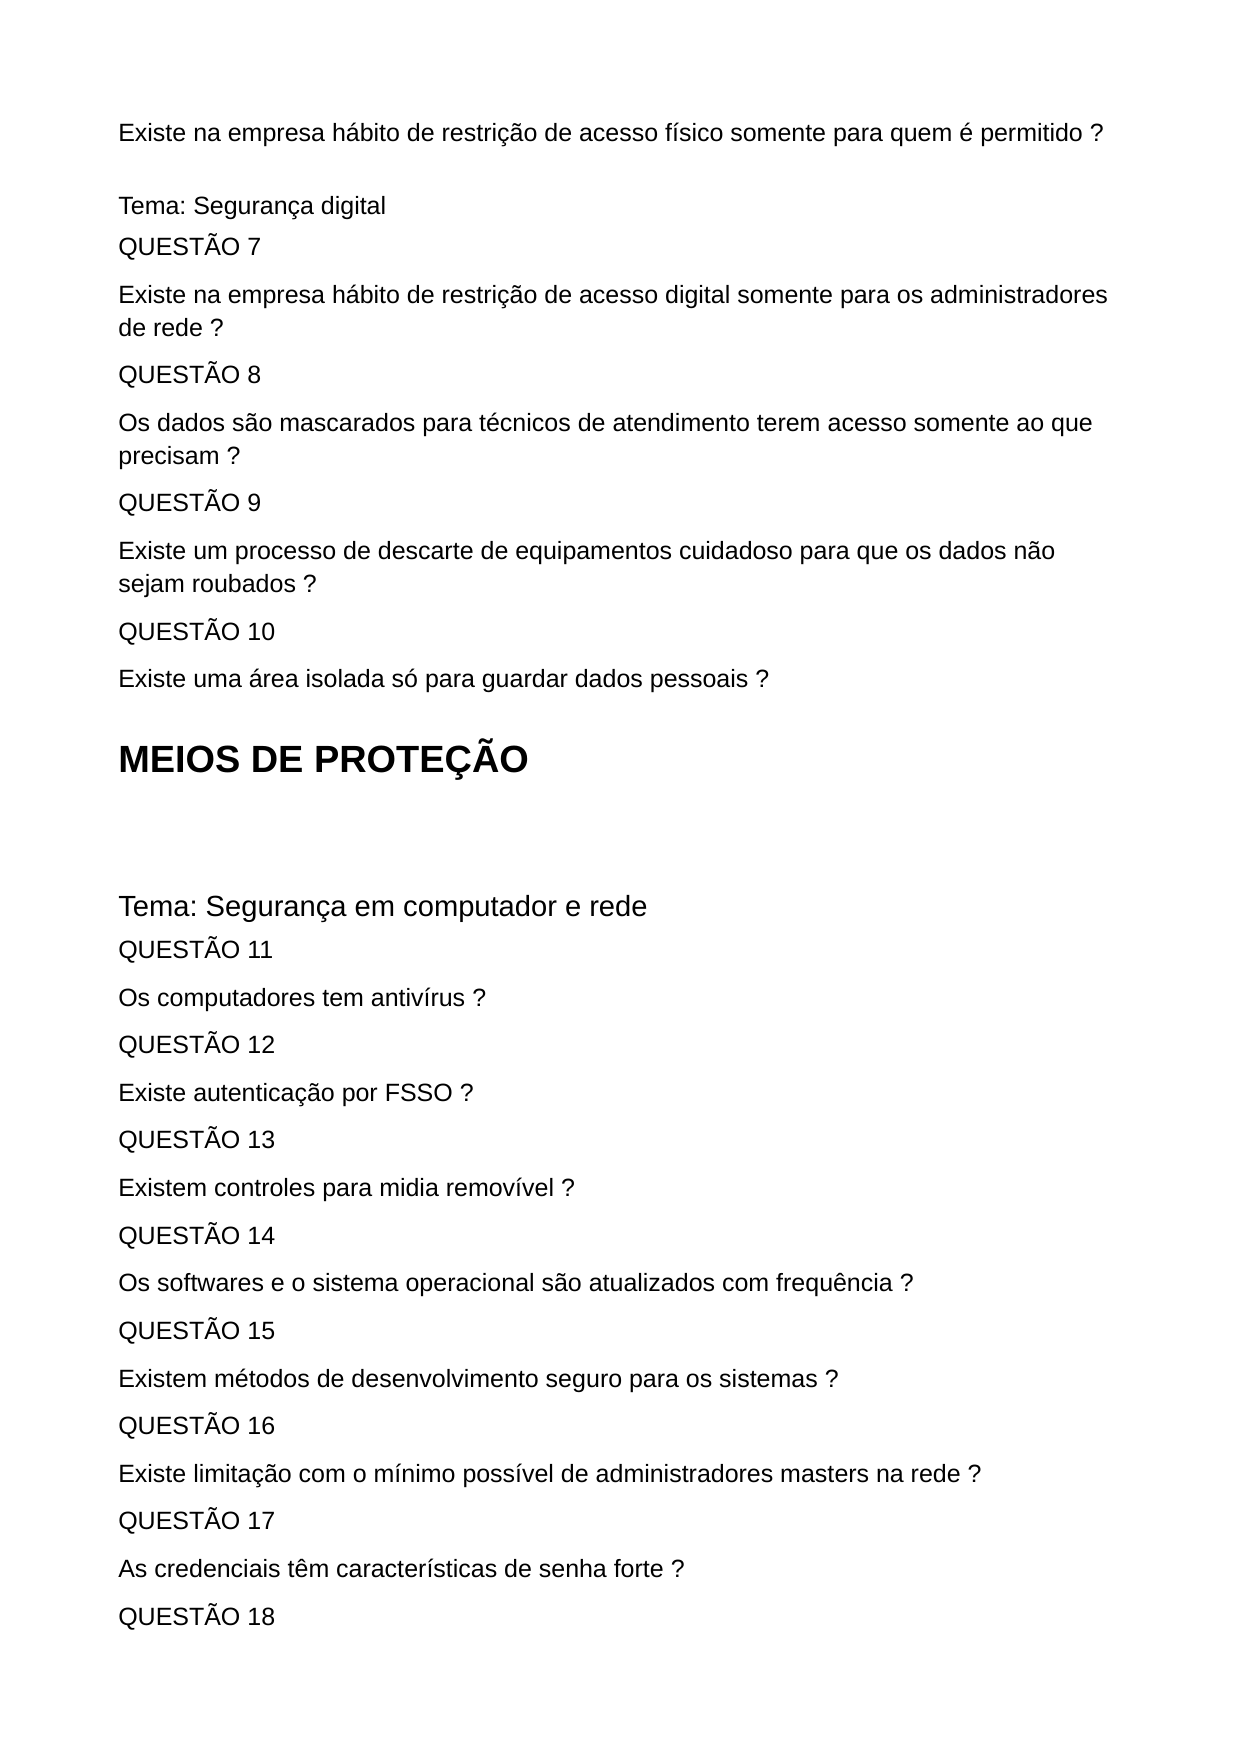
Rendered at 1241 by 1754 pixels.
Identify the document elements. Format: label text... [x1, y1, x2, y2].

text Existem controles para midia removível ? [118, 1173, 1122, 1202]
text As credenciais têm características de senha forte ? [118, 1554, 1122, 1583]
text QUESTÃO 15 [118, 1316, 1122, 1345]
subtitle Tema: Segurança digital [118, 191, 1122, 219]
subtitle Tema: Segurança em computador e rede [118, 889, 1122, 923]
text QUESTÃO 7 [118, 232, 1122, 261]
text Existe na empresa hábito de restrição de acesso digital somente para os administradores de rede ? [118, 279, 1122, 341]
text QUESTÃO 8 [118, 360, 1122, 389]
text Existe uma área isolada só para guardar dados pessoais ? [118, 664, 1122, 693]
text QUESTÃO 14 [118, 1221, 1122, 1249]
text QUESTÃO 13 [118, 1126, 1122, 1154]
text QUESTÃO 9 [118, 488, 1122, 517]
text Os computadores tem antivírus ? [118, 983, 1122, 1011]
text QUESTÃO 18 [118, 1602, 1122, 1630]
text Existe autenticação por FSSO ? [118, 1078, 1122, 1107]
text QUESTÃO 12 [118, 1030, 1122, 1059]
text QUESTÃO 10 [118, 617, 1122, 645]
text QUESTÃO 16 [118, 1411, 1122, 1440]
subtitle MEIOS DE PROTEÇÃO [118, 737, 1122, 781]
text QUESTÃO 11 [118, 935, 1122, 964]
text Existe limitação com o mínimo possível de administradores masters na rede ? [118, 1459, 1122, 1487]
text Existem métodos de desenvolvimento seguro para os sistemas ? [118, 1363, 1122, 1392]
text Os softwares e o sistema operacional são atualizados com frequência ? [118, 1268, 1122, 1297]
text Existe um processo de descarte de equipamentos cuidadoso para que os dados não sejam roubados ? [118, 536, 1122, 598]
text Existe na empresa hábito de restrição de acesso físico somente para quem é permitido ? [118, 118, 1122, 147]
text Os dados são mascarados para técnicos de atendimento terem acesso somente ao que precisam ? [118, 408, 1122, 469]
text QUESTÃO 17 [118, 1506, 1122, 1535]
